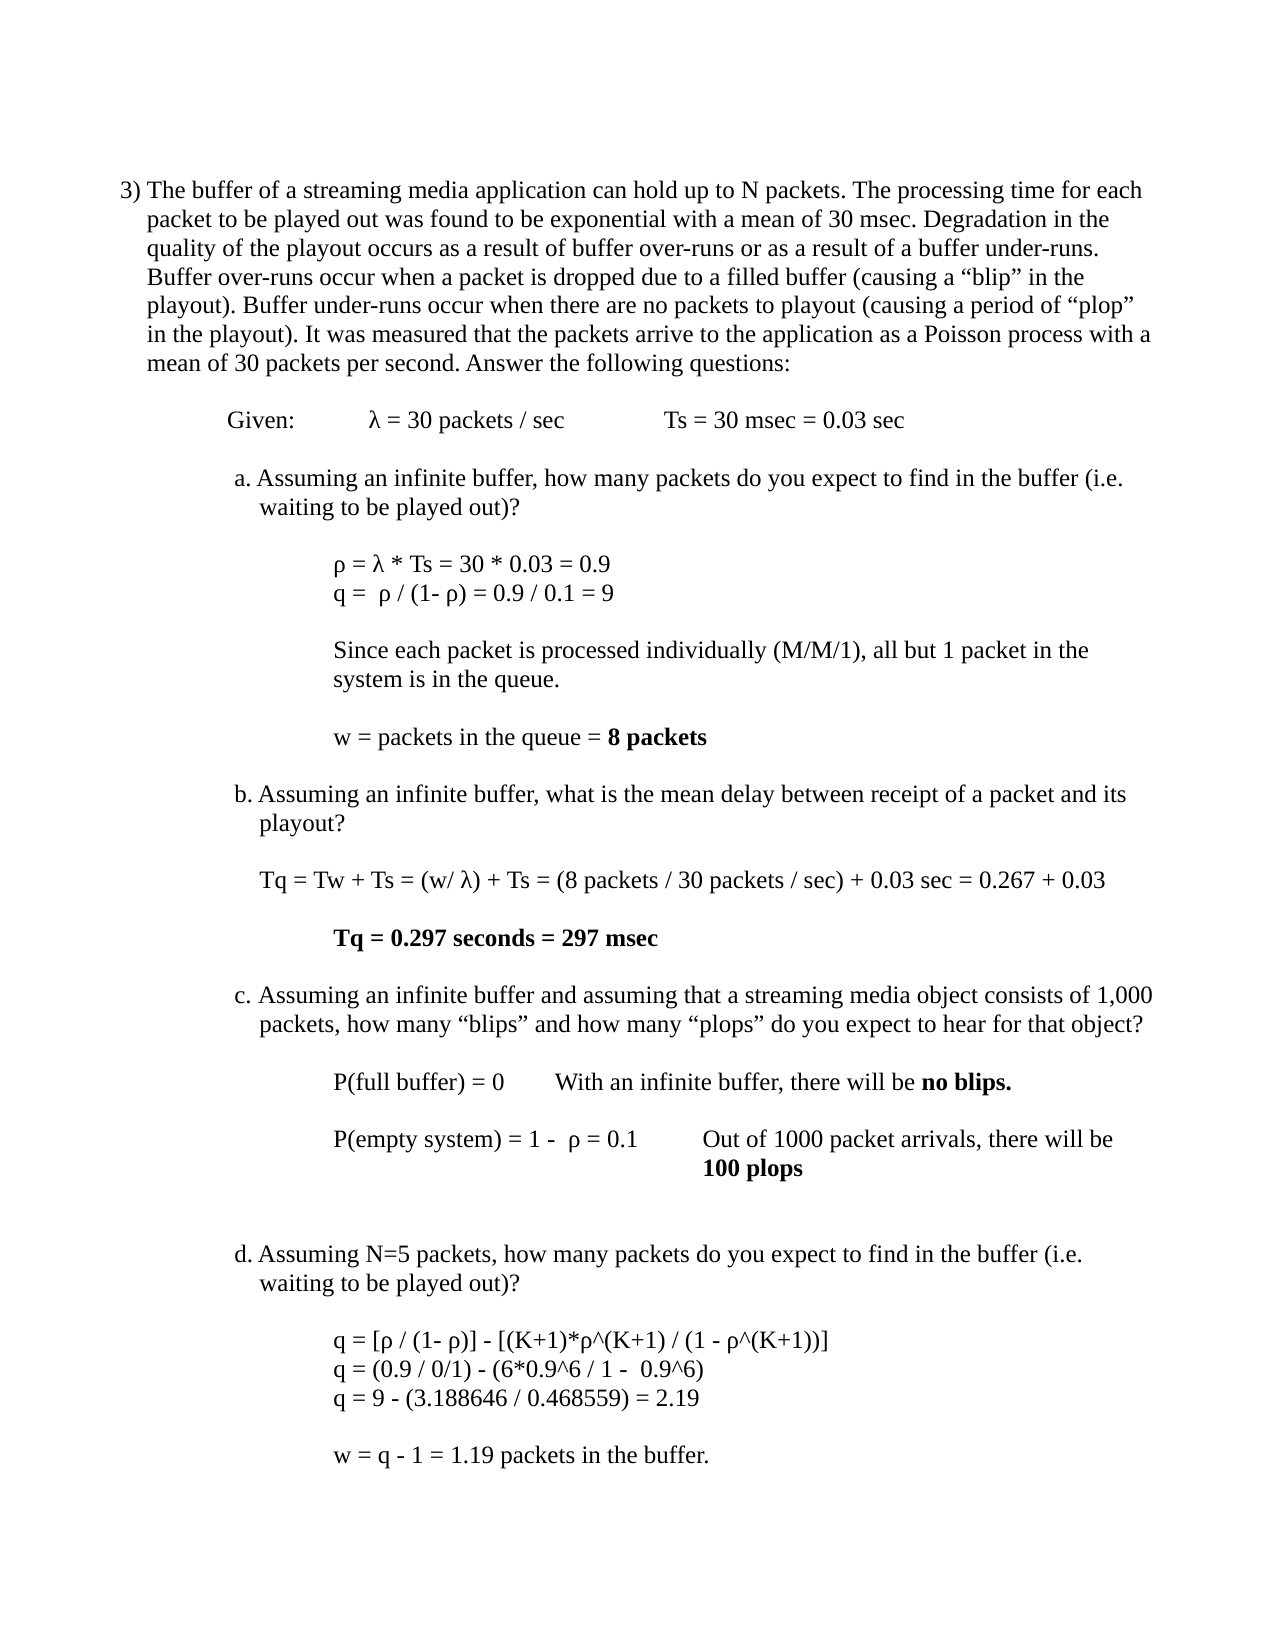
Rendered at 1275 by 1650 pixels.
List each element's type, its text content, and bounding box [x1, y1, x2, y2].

text c. Assuming an infinite buffer and assuming that a streaming media object consists of 1,000 packets, how many “blips” and how many “plops” do you expect to hear for that object? [234, 981, 1157, 1038]
text 100 plops [234, 1153, 1157, 1182]
text 3) The buffer of a streaming media application can hold up to N packets. The processing time for each packet to be played out was found to be exponential with a mean of 30 msec. Degradation in the quality of the playout occurs as a result of buffer over-runs or as a result of a buffer under-runs. Buffer over-runs occur when a packet is dropped due to a filled buffer (causing a “blip” in the playout). Buffer under-runs occur when there are no packets to playout (causing a period of “plop” in the playout). It was measured that the packets arrive to the application as a Poisson process with a mean of 30 packets per second. Answer the following questions: [120, 176, 1157, 377]
text q = 9 - (3.188646 / 0.468559) = 2.19 [234, 1383, 1157, 1412]
text a. Assuming an infinite buffer, how many packets do you expect to find in the buffer (i.e. waiting to be played out)? [234, 463, 1157, 521]
text ρ = λ * Ts = 30 * 0.03 = 0.9 [234, 549, 1157, 578]
text Given: λ = 30 packets / sec Ts = 30 msec = 0.03 sec [120, 406, 1157, 434]
text q = (0.9 / 0/1) - (6*0.9^6 / 1 - 0.9^6) [234, 1354, 1157, 1383]
text q = ρ / (1- ρ) = 0.9 / 0.1 = 9 [234, 578, 1157, 607]
text q = [ρ / (1- ρ)] - [(K+1)*ρ^(K+1) / (1 - ρ^(K+1))] [234, 1326, 1157, 1354]
text b. Assuming an infinite buffer, what is the mean delay between receipt of a packet and its playout? [234, 779, 1157, 837]
text Tq = 0.297 seconds = 297 msec [234, 923, 1157, 952]
text d. Assuming N=5 packets, how many packets do you expect to find in the buffer (i.e. waiting to be played out)? [234, 1239, 1157, 1297]
text w = packets in the queue = 8 packets [234, 722, 1157, 751]
text Tq = Tw + Ts = (w/ λ) + Ts = (8 packets / 30 packets / sec) + 0.03 sec = 0.267 + 0.03 [234, 866, 1157, 894]
text P(empty system) = 1 - ρ = 0.1 Out of 1000 packet arrivals, there will be [234, 1124, 1157, 1153]
text Since each packet is processed individually (M/M/1), all but 1 packet in the system is in the queue. [234, 636, 1157, 693]
text P(full buffer) = 0 With an infinite buffer, there will be no blips. [234, 1067, 1157, 1096]
text w = q - 1 = 1.19 packets in the buffer. [234, 1441, 1157, 1469]
